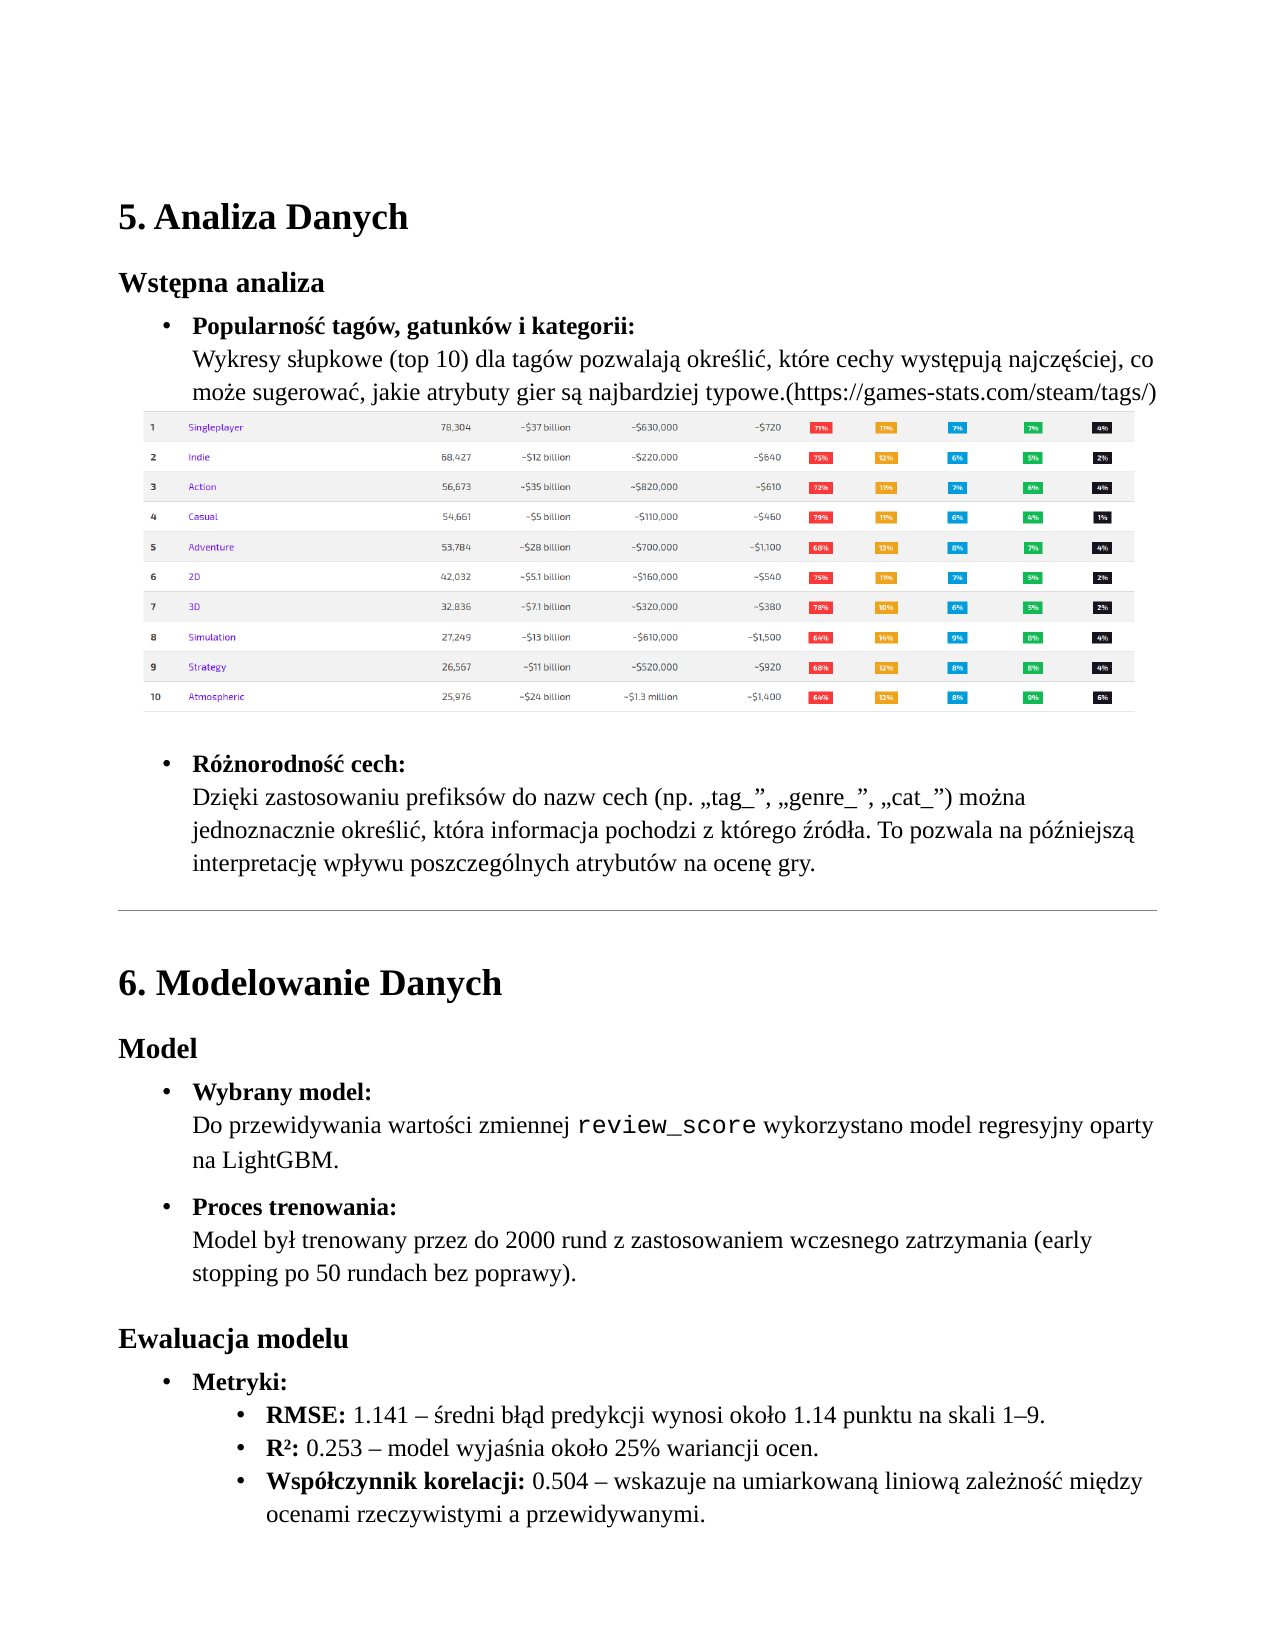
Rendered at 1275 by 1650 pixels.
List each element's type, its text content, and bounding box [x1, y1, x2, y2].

picture [140, 410, 1135, 712]
list Metryki: [162, 1367, 1157, 1396]
list Proces trenowania: Model był trenowany przez do 2000 rund z zastosowaniem wczesnego zatrzymania (early stopping po 50 rundach bez poprawy). [162, 1192, 1157, 1287]
list Współczynnik korelacji: 0.504 – wskazuje na umiarkowaną liniową zależność między ocenami rzeczywistymi a przewidywanymi. [236, 1466, 1157, 1528]
subtitle Model [118, 1031, 1157, 1064]
list Wybrany model: Do przewidywania wartości zmiennej review_score wykorzystano model regresyjny oparty na LightGBM. [162, 1077, 1157, 1174]
subtitle 5. Analiza Danych [118, 194, 1157, 238]
list RMSE: 1.141 – średni błąd predykcji wynosi około 1.14 punktu na skali 1–9. [236, 1400, 1157, 1428]
list R²: 0.253 – model wyjaśnia około 25% wariancji ocen. [236, 1433, 1157, 1462]
subtitle Ewaluacja modelu [118, 1321, 1157, 1354]
list Różnorodność cech: Dzięki zastosowaniu prefiksów do nazw cech (np. „tag_”, „genre_”, „cat_”) można jednoznacznie określić, która informacja pochodzi z którego źródła. To pozwala na późniejszą interpretację wpływu poszczególnych atrybutów na ocenę gry. [162, 749, 1157, 877]
subtitle 6. Modelowanie Danych [118, 961, 1157, 1004]
list Popularność tagów, gatunków i kategorii: Wykresy słupkowe (top 10) dla tagów pozwalają określić, które cechy występują najczęściej, co może sugerować, jakie atrybuty gier są najbardziej typowe.(https://games-stats.com/steam/tags/) [162, 311, 1157, 406]
subtitle Wstępna analiza [118, 265, 1157, 298]
